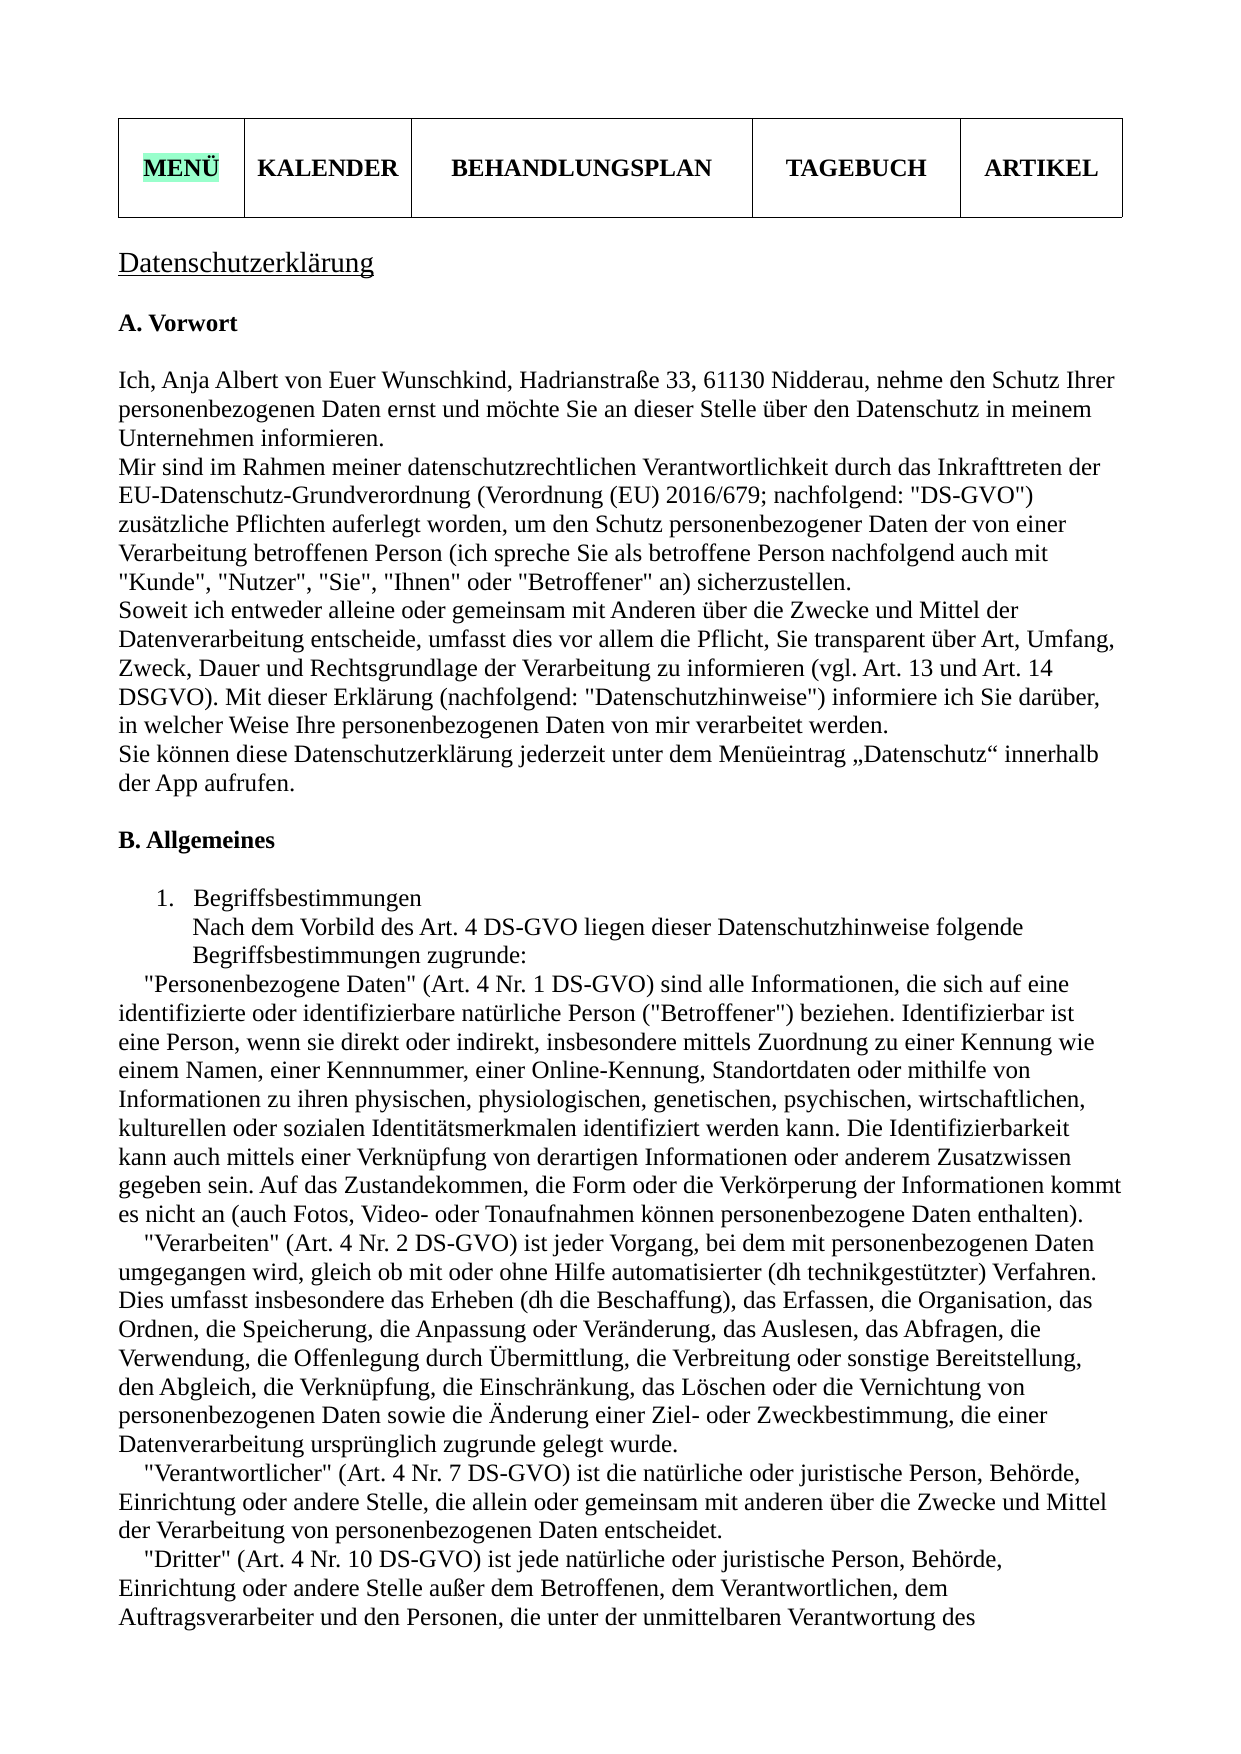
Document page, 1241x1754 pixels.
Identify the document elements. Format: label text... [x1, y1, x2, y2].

text Ich, Anja Albert von Euer Wunschkind, Hadrianstraße 33, 61130 Nidderau, nehme den Schutz Ihrer personenbezogenen Daten ernst und möchte Sie an dieser Stelle über den Datenschutz in meinem Unternehmen informieren. [118, 365, 1122, 452]
text  "Dritter" (Art. 4 Nr. 10 DS-GVO) ist jede natürliche oder juristische Person, Behörde, Einrichtung oder andere Stelle außer dem Betroffenen, dem Verantwortlichen, dem Auftragsverarbeiter und den Personen, die unter der unmittelbaren Verantwortung des [118, 1544, 1122, 1630]
text Soweit ich entweder alleine oder gemeinsam mit Anderen über die Zwecke und Mittel der Datenverarbeitung entscheide, umfasst dies vor allem die Pflicht, Sie transparent über Art, Umfang, Zweck, Dauer und Rechtsgrundlage der Verarbeitung zu informieren (vgl. Art. 13 und Art. 14 DSGVO). Mit dieser Erklärung (nachfolgend: "Datenschutzhinweise") informiere ich Sie darüber, in welcher Weise Ihre personenbezogenen Daten von mir verarbeitet werden. [118, 595, 1122, 739]
text  "Verarbeiten" (Art. 4 Nr. 2 DS-GVO) ist jeder Vorgang, bei dem mit personenbezogenen Daten umgegangen wird, gleich ob mit oder ohne Hilfe automatisierter (dh technikgestützter) Verfahren. Dies umfasst insbesondere das Erheben (dh die Beschaffung), das Erfassen, die Organisation, das Ordnen, die Speicherung, die Anpassung oder Veränderung, das Auslesen, das Abfragen, die Verwendung, die Offenlegung durch Übermittlung, die Verbreitung oder sonstige Bereitstellung, den Abgleich, die Verknüpfung, die Einschränkung, das Löschen oder die Vernichtung von personenbezogenen Daten sowie die Änderung einer Ziel- oder Zweckbestimmung, die einer Datenverarbeitung ursprünglich zugrunde gelegt wurde. [118, 1228, 1122, 1458]
text  "Personenbezogene Daten" (Art. 4 Nr. 1 DS-GVO) sind alle Informationen, die sich auf eine identifizierte oder identifizierbare natürliche Person ("Betroffener") beziehen. Identifizierbar ist eine Person, wenn sie direkt oder indirekt, insbesondere mittels Zuordnung zu einer Kennung wie einem Namen, einer Kennnummer, einer Online-Kennung, Standortdaten oder mithilfe von Informationen zu ihren physischen, physiologischen, genetischen, psychischen, wirtschaftlichen, kulturellen oder sozialen Identitätsmerkmalen identifiziert werden kann. Die Identifizierbarkeit kann auch mittels einer Verknüpfung von derartigen Informationen oder anderem Zusatzwissen gegeben sein. Auf das Zustandekommen, die Form oder die Verkörperung der Informationen kommt es nicht an (auch Fotos, Video- oder Tonaufnahmen können personenbezogene Daten enthalten). [118, 969, 1122, 1228]
text Mir sind im Rahmen meiner datenschutzrechtlichen Verantwortlichkeit durch das Inkrafttreten der EU-Datenschutz-Grundverordnung (Verordnung (EU) 2016/679; nachfolgend: "DS-GVO") zusätzliche Pflichten auferlegt worden, um den Schutz personenbezogener Daten der von einer Verarbeitung betroffenen Person (ich spreche Sie als betroffene Person nachfolgend auch mit "Kunde", "Nutzer", "Sie", "Ihnen" oder "Betroffener" an) sicherzustellen. [118, 452, 1122, 595]
text  "Verantwortlicher" (Art. 4 Nr. 7 DS-GVO) ist die natürliche oder juristische Person, Behörde, Einrichtung oder andere Stelle, die allein oder gemeinsam mit anderen über die Zwecke und Mittel der Verarbeitung von personenbezogenen Daten entscheidet. [118, 1458, 1122, 1544]
table_header ARTIKEL [961, 119, 1122, 216]
table_header TAGEBUCH [753, 119, 960, 216]
table_header KALENDER [245, 119, 411, 216]
list Begriffsbestimmungen [156, 883, 1122, 912]
text Sie können diese Datenschutzerklärung jederzeit unter dem Menüeintrag „Datenschutz“ innerhalb der App aufrufen. [118, 739, 1122, 797]
text Nach dem Vorbild des Art. 4 DS-GVO liegen dieser Datenschutzhinweise folgende Begriffsbestimmungen zugrunde: [192, 912, 1122, 969]
table_header MENÜ [119, 119, 244, 216]
text A. Vorwort [118, 308, 1122, 337]
table_header BEHANDLUNGSPLAN [412, 119, 752, 216]
text B. Allgemeines [118, 825, 1122, 854]
text Datenschutzerklärung [118, 246, 1122, 279]
